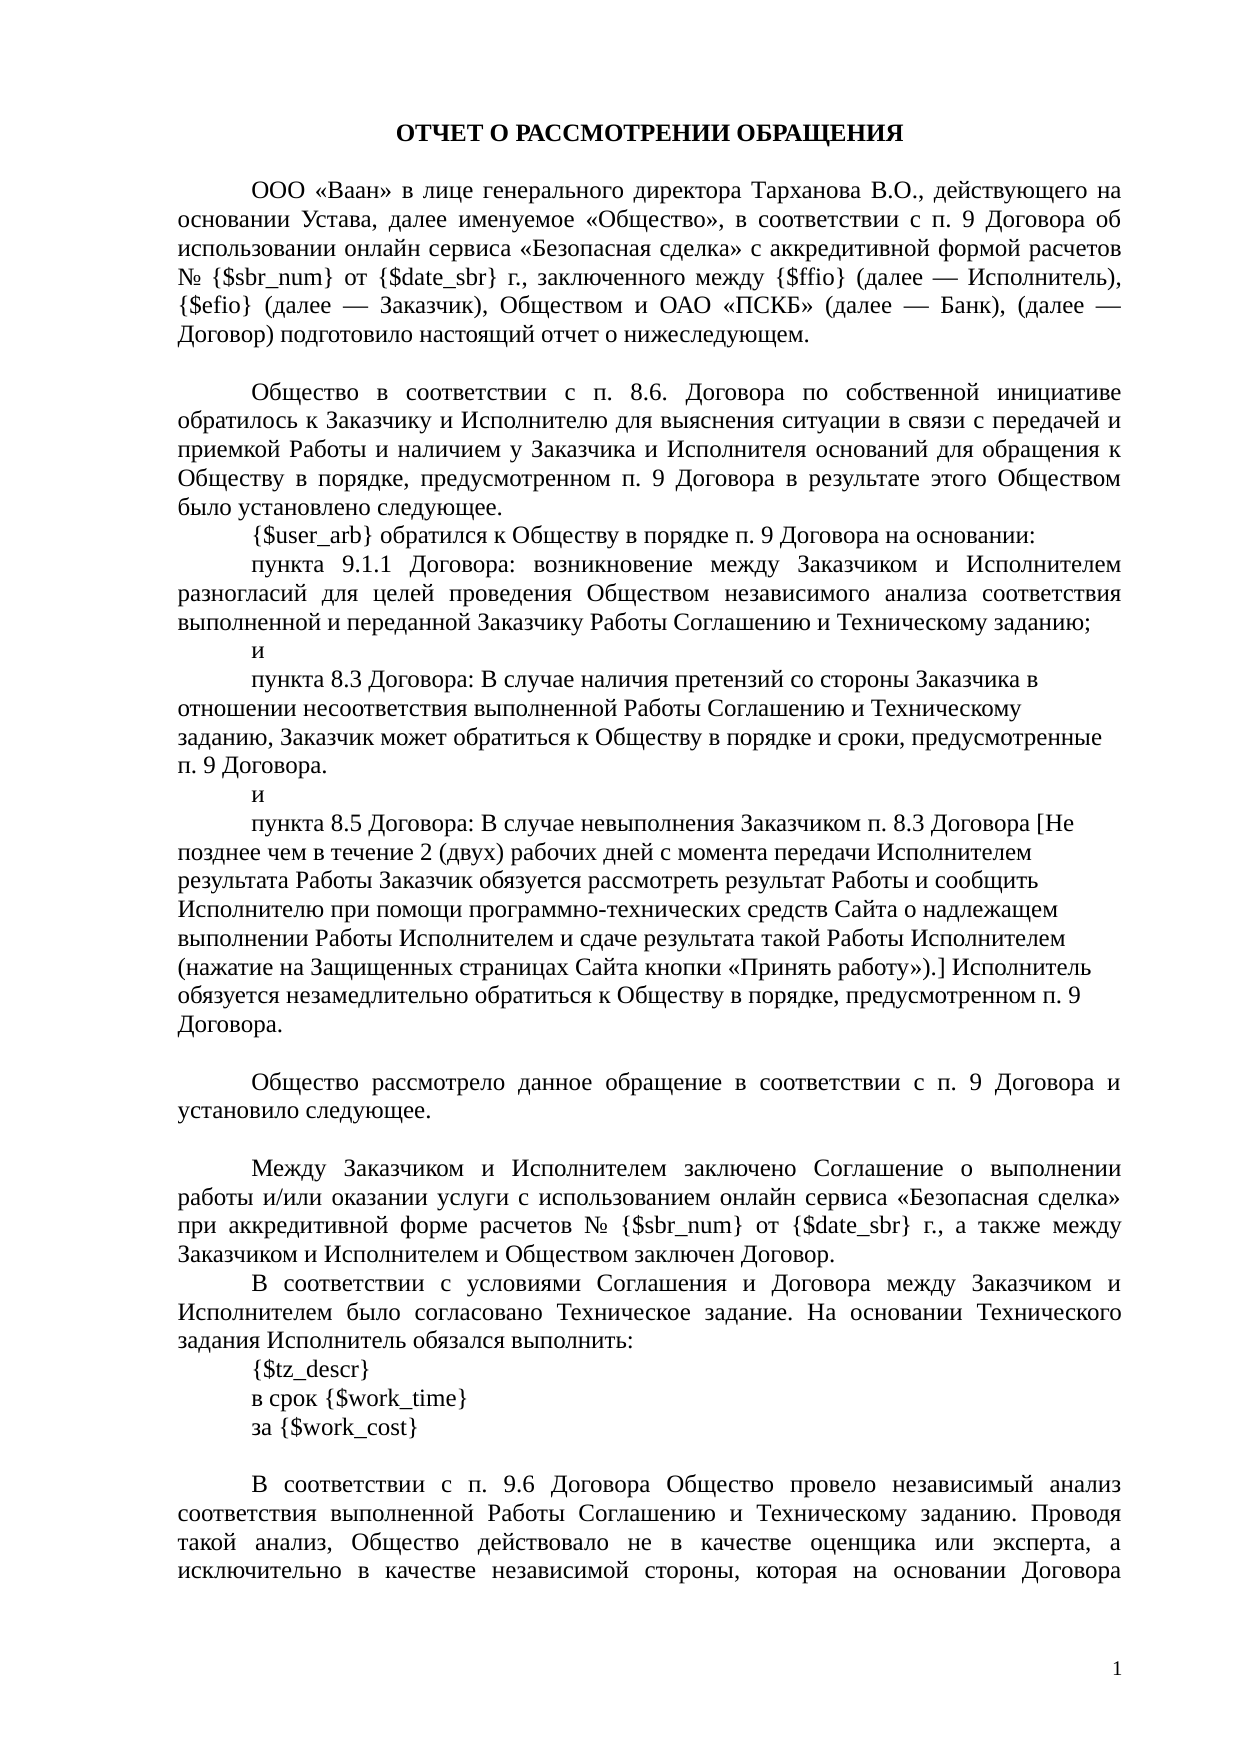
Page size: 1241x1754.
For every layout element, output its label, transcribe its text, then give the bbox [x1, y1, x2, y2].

text ОТЧЕТ О РАССМОТРЕНИИ ОБРАЩЕНИЯ [177, 118, 1122, 147]
text {$user_arb} обратился к Обществу в порядке п. 9 Договора на основании: [177, 521, 1122, 549]
text пункта 8.5 Договора: В случае невыполнения Заказчиком п. 8.3 Договора [Не позднее чем в течение 2 (двух) рабочих дней с момента передачи Исполнителем результата Работы Заказчик обязуется рассмотреть результат Работы и сообщить Исполнителю при помощи программно-технических средств Сайта о надлежащем выполнении Работы Исполнителем и сдаче результата такой Работы Исполнителем (нажатие на Защищенных страницах Сайта кнопки «Принять работу»).] Исполнитель обязуется незамедлительно обратиться к Обществу в порядке, предусмотренном п. 9 Договора. [177, 808, 1122, 1038]
text В соответствии с п. 9.6 Договора Общество провело независимый анализ соответствия выполненной Работы Соглашению и Техническому заданию. Проводя такой анализ, Общество действовало не в качестве оценщика или эксперта, а исключительно в качестве независимой стороны, которая на основании Договора [177, 1469, 1122, 1584]
text В соответствии с условиями Соглашения и Договора между Заказчиком и Исполнителем было согласовано Техническое задание. На основании Технического задания Исполнитель обязался выполнить: [177, 1268, 1122, 1354]
text и [177, 779, 1122, 808]
text Общество рассмотрело данное обращение в соответствии с п. 9 Договора и установило следующее. [177, 1067, 1122, 1124]
text пункта 8.3 Договора: В случае наличия претензий со стороны Заказчика в отношении несоответствия выполненной Работы Соглашению и Техническому заданию, Заказчик может обратиться к Обществу в порядке и сроки, предусмотренные п. 9 Договора. [177, 664, 1122, 779]
text и [177, 636, 1122, 664]
text Между Заказчиком и Исполнителем заключено Соглашение о выполнении работы и/или оказании услуги с использованием онлайн сервиса «Безопасная сделка» при аккредитивной форме расчетов № {$sbr_num} от {$date_sbr} г., а также между Заказчиком и Исполнителем и Обществом заключен Договор. [177, 1153, 1122, 1268]
text за {$work_cost} [177, 1412, 1122, 1441]
text Общество в соответствии с п. 8.6. Договора по собственной инициативе обратилось к Заказчику и Исполнителю для выяснения ситуации в связи с передачей и приемкой Работы и наличием у Заказчика и Исполнителя оснований для обращения к Обществу в порядке, предусмотренном п. 9 Договора в результате этого Обществом было установлено следующее. [177, 377, 1122, 521]
text ООО «Ваан» в лице генерального директора Тарханова В.О., действующего на основании Устава, далее именуемое «Общество», в соответствии с п. 9 Договора об использовании онлайн сервиса «Безопасная сделка» с аккредитивной формой расчетов № {$sbr_num} от {$date_sbr} г., заключенного между {$ffio} (далее — Исполнитель), {$efio} (далее — Заказчик), Обществом и ОАО «ПСКБ» (далее — Банк), (далее — Договор) подготовило настоящий отчет о нижеследующем. [177, 176, 1122, 348]
text в срок {$work_time} [177, 1383, 1122, 1412]
text пункта 9.1.1 Договора: возникновение между Заказчиком и Исполнителем разногласий для целей проведения Обществом независимого анализа соответствия выполненной и переданной Заказчику Работы Соглашению и Техническому заданию; [177, 549, 1122, 636]
text {$tz_descr} [177, 1354, 1122, 1383]
